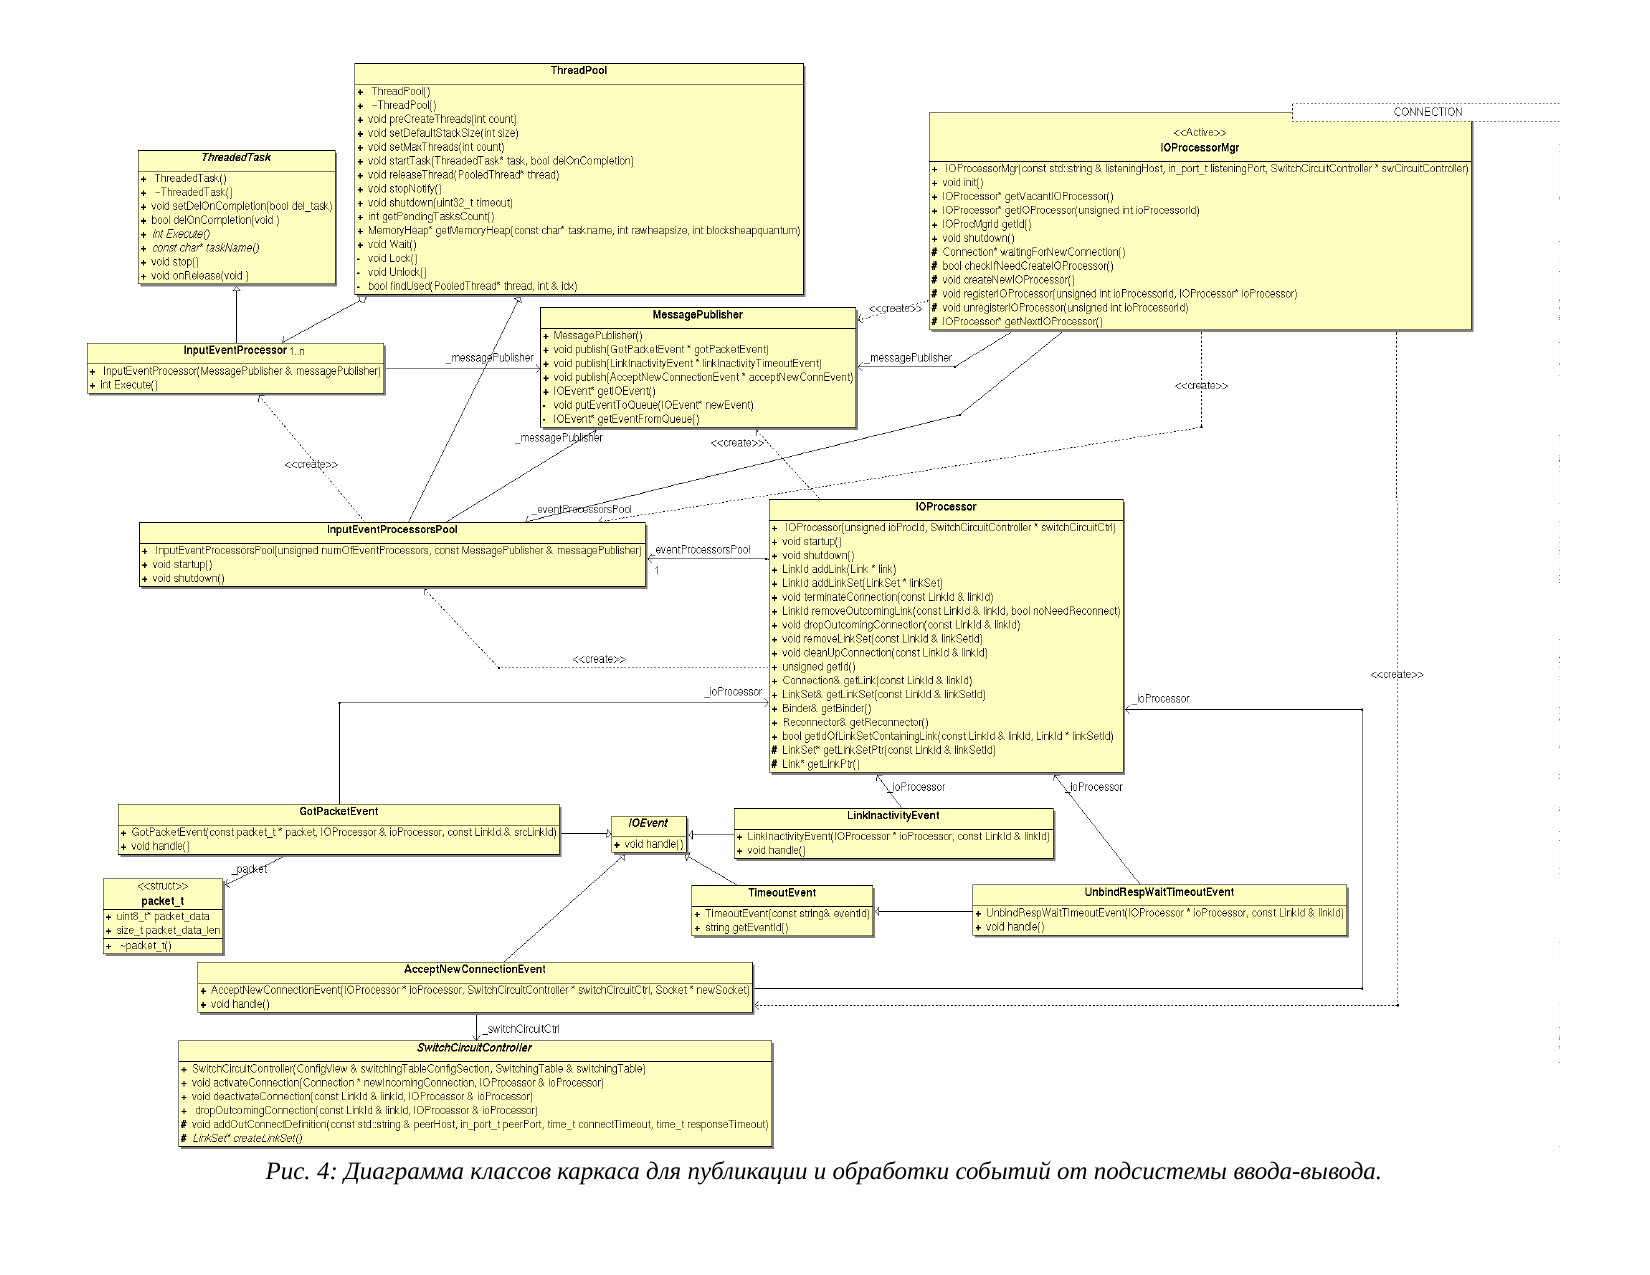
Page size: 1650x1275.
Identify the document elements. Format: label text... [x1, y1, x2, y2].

picture [79, 62, 1571, 1157]
text Рис. 4: Диаграмма классов каркаса для публикации и обработки событий от подсистемы ввода-вывода. [187, 1157, 1462, 1185]
